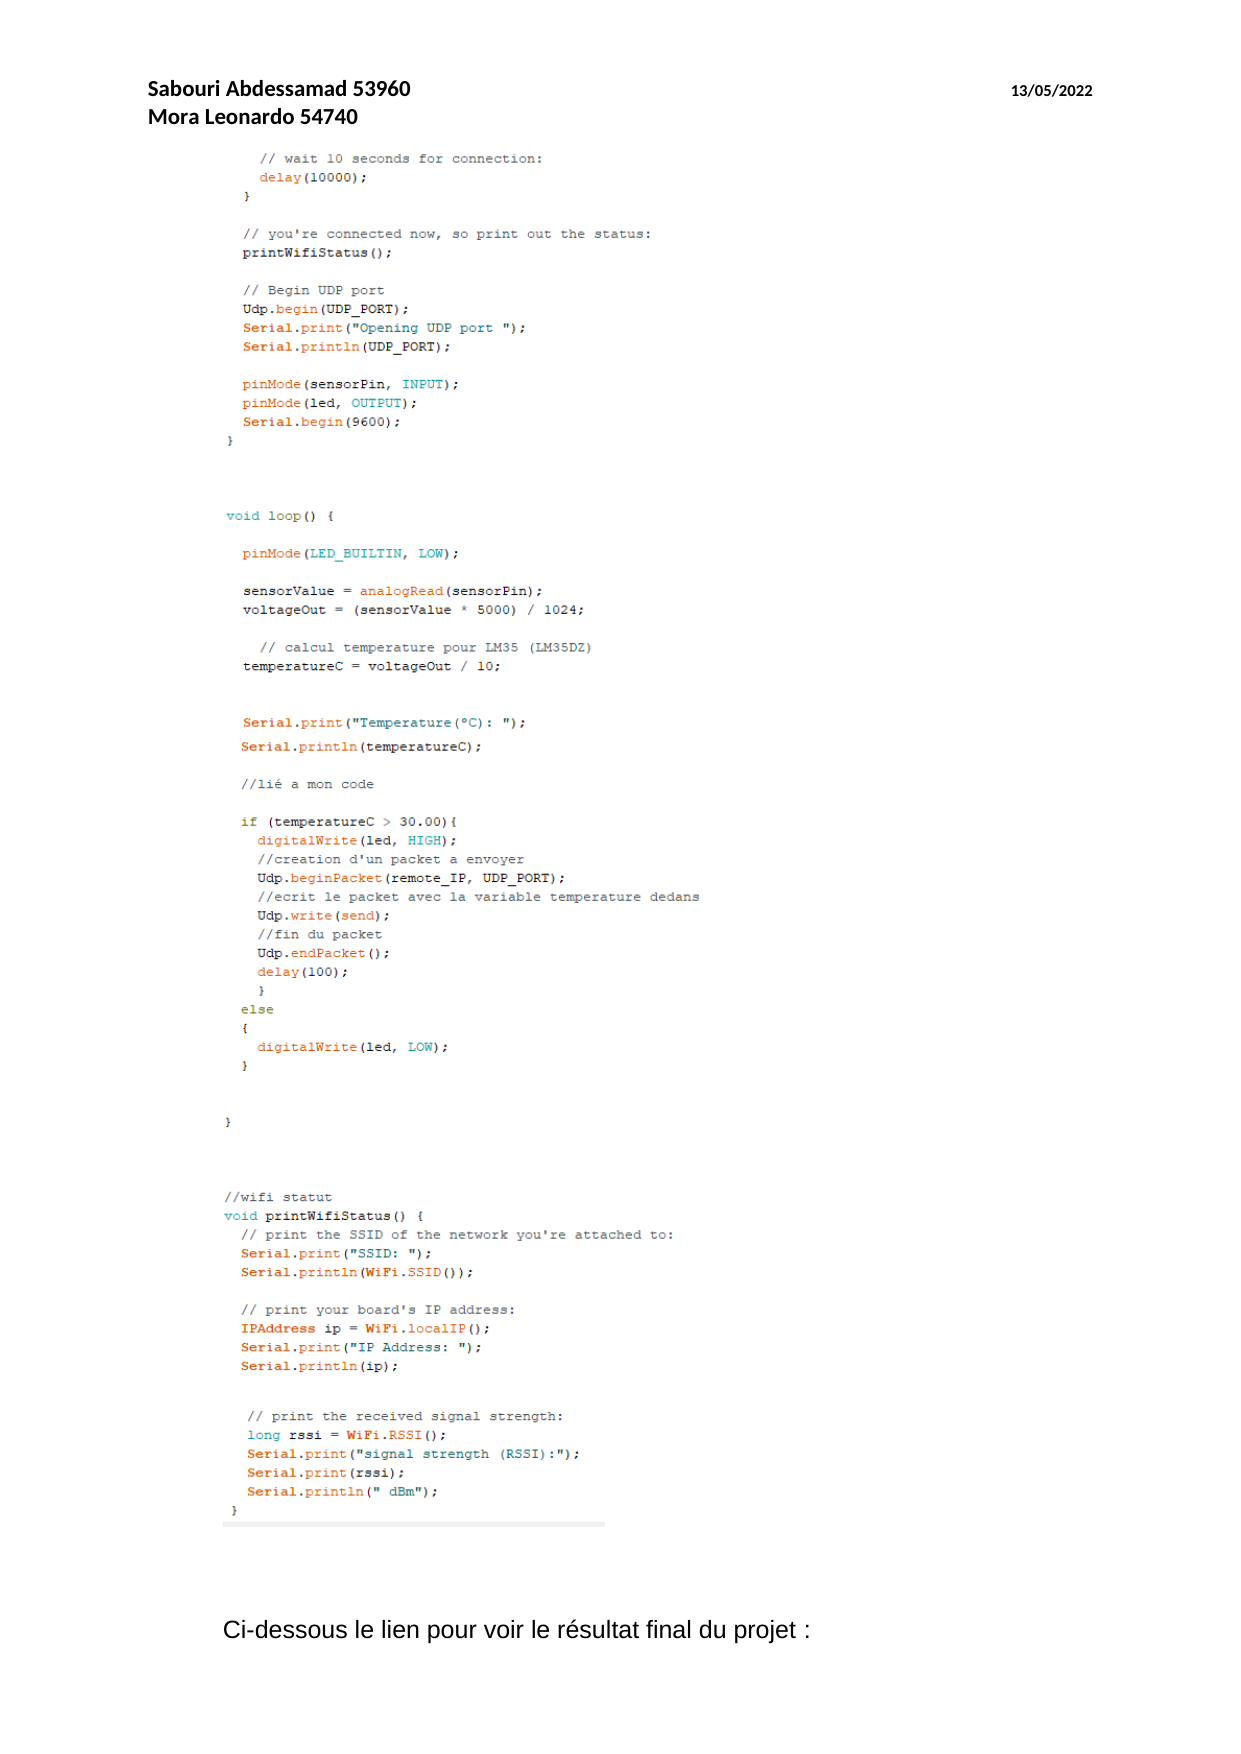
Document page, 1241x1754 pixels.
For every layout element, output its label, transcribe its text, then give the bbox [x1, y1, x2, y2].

list Ci-dessous le lien pour voir le résultat final du projet : [223, 1615, 1093, 1644]
